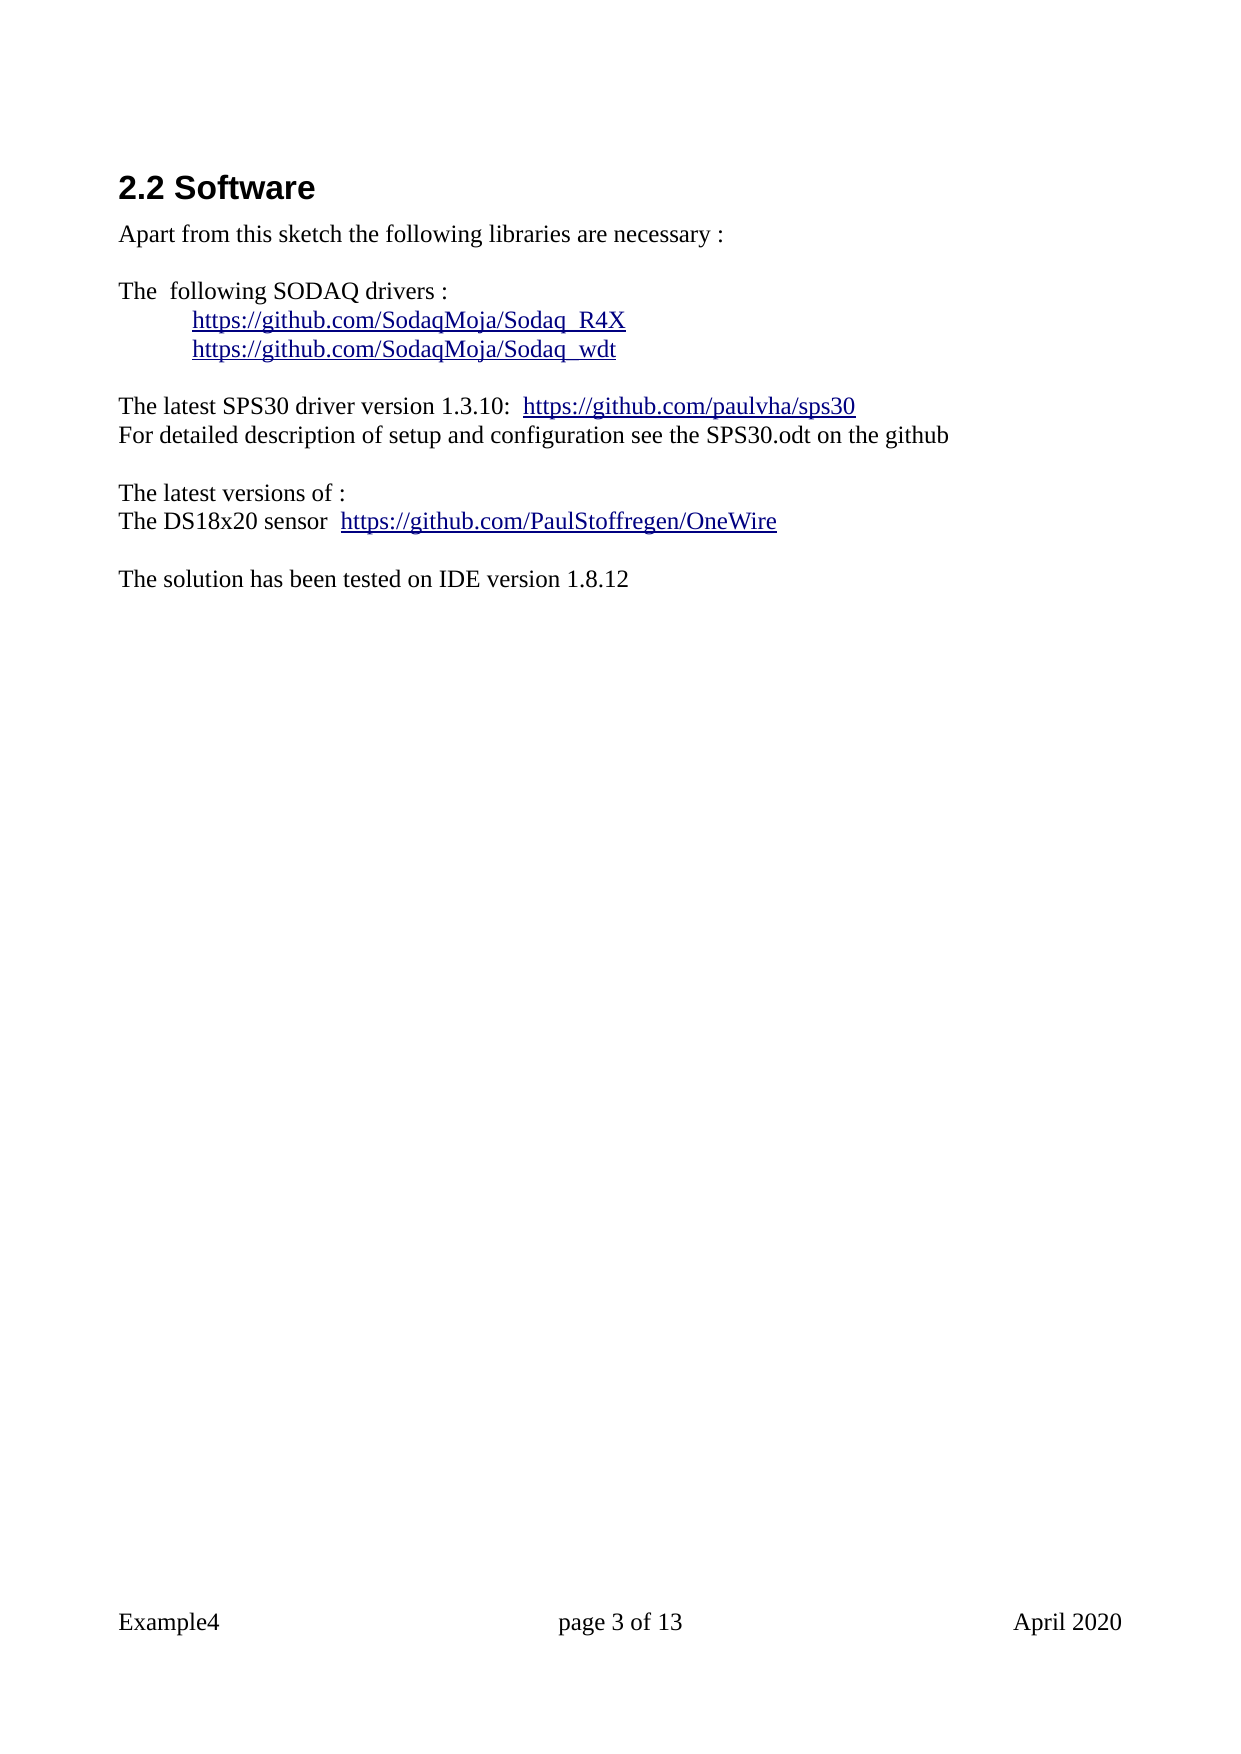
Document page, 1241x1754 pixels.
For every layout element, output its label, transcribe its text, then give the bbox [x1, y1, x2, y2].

text The latest versions of : [118, 478, 1122, 506]
text https://github.com/SodaqMoja/Sodaq_wdt [118, 334, 1122, 363]
text The latest SPS30 driver version 1.3.10: https://github.com/paulvha/sps30 [118, 391, 1122, 420]
text The solution has been tested on IDE version 1.8.12 [118, 564, 1122, 593]
text https://github.com/SodaqMoja/Sodaq_R4X [118, 305, 1122, 334]
subtitle 2.2 Software [118, 168, 1122, 206]
text The DS18x20 sensor https://github.com/PaulStoffregen/OneWire [118, 506, 1122, 535]
text Apart from this sketch the following libraries are necessary : [118, 219, 1122, 248]
text The following SODAQ drivers : [118, 276, 1122, 305]
text For detailed description of setup and configuration see the SPS30.odt on the github [118, 420, 1122, 449]
